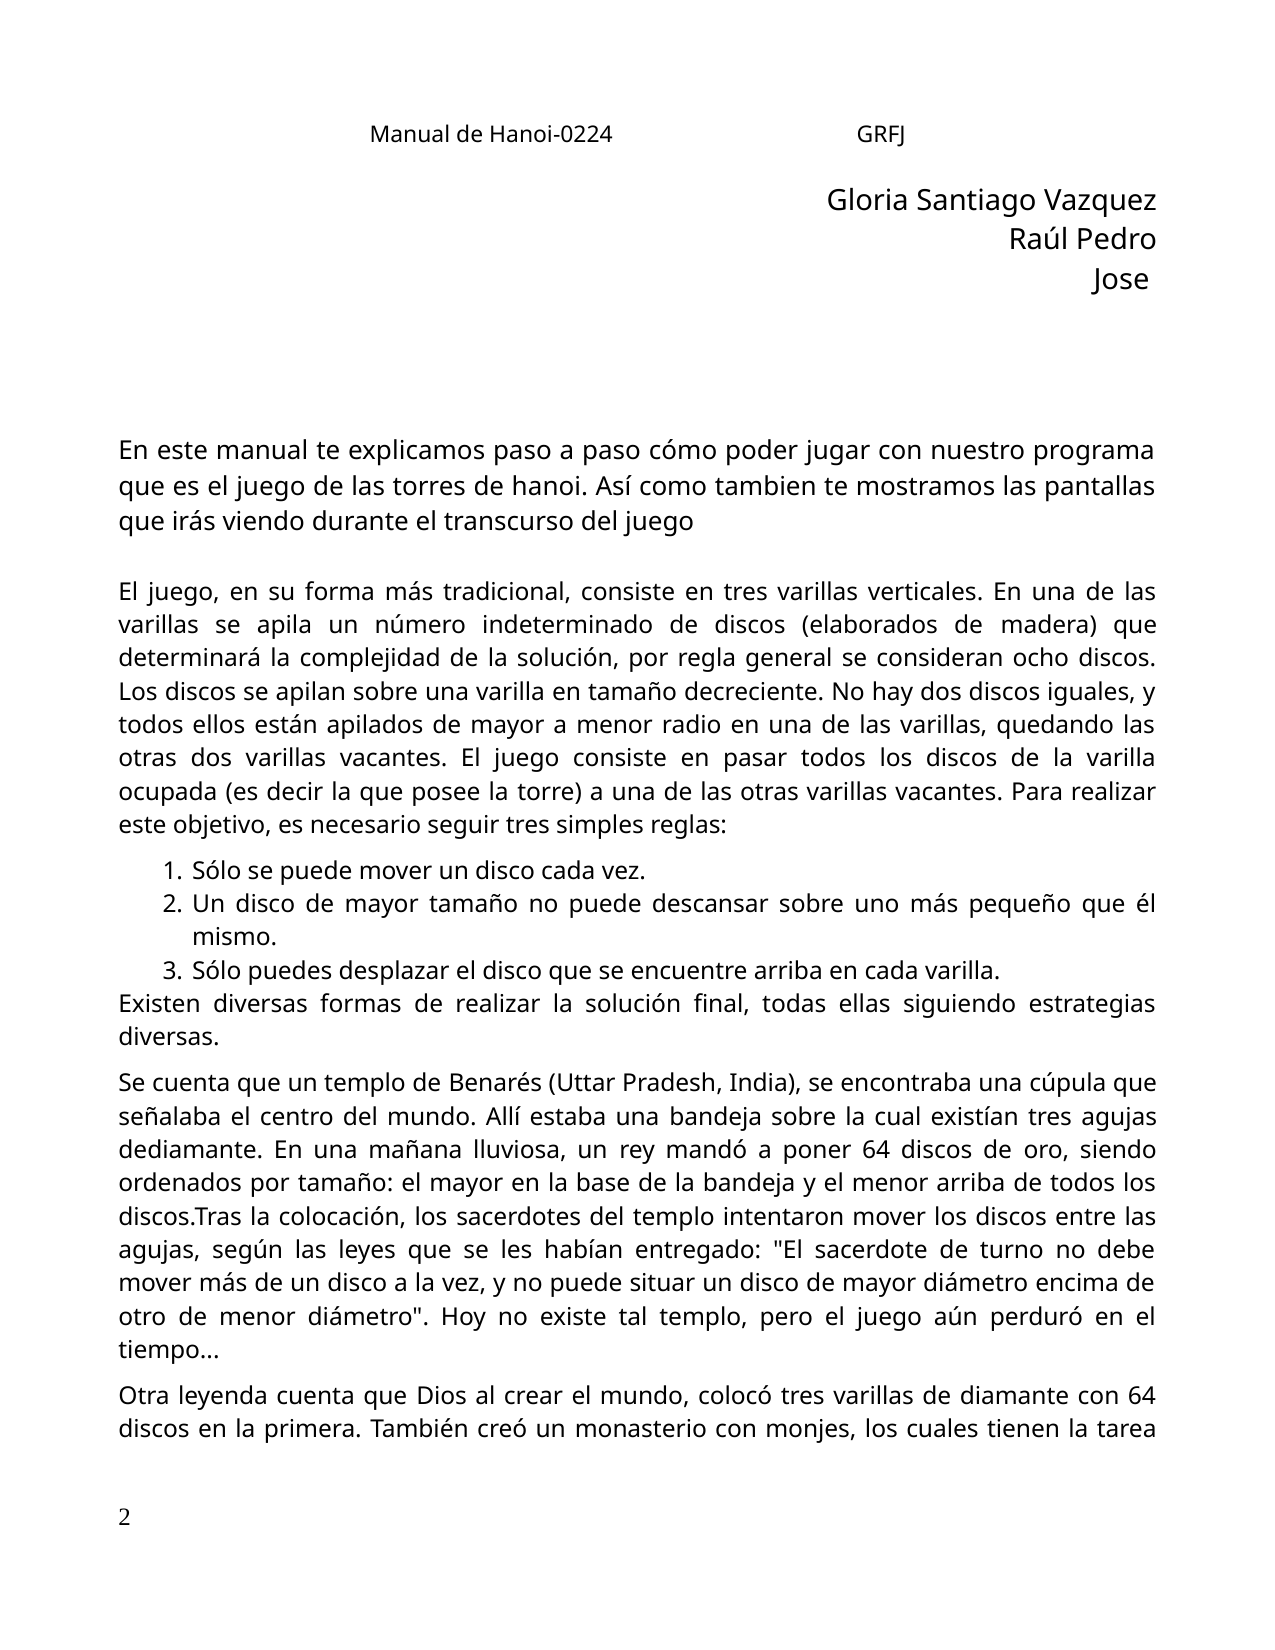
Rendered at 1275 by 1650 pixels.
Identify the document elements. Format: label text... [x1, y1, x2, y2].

list Sólo puedes desplazar el disco que se encuentre arriba en cada varilla. [162, 953, 1157, 986]
text Raúl Pedro [118, 218, 1157, 258]
text Existen diversas formas de realizar la solución final, todas ellas siguiendo estrategias diversas. [118, 986, 1157, 1053]
text Jose [118, 258, 1157, 298]
text Gloria Santiago Vazquez [118, 179, 1157, 218]
text Se cuenta que un templo de Benarés (Uttar Pradesh, India), se encontraba una cúpula que señalaba el centro del mundo. Allí estaba una bandeja sobre la cual existían tres agujas dediamante. En una mañana lluviosa, un rey mandó a poner 64 discos de oro, siendo ordenados por tamaño: el mayor en la base de la bandeja y el menor arriba de todos los discos.Tras la colocación, los sacerdotes del templo intentaron mover los discos entre las agujas, según las leyes que se les habían entregado: "El sacerdote de turno no debe mover más de un disco a la vez, y no puede situar un disco de mayor diámetro encima de otro de menor diámetro". Hoy no existe tal templo, pero el juego aún perduró en el tiempo... [118, 1066, 1157, 1366]
list Un disco de mayor tamaño no puede descansar sobre uno más pequeño que él mismo. [162, 886, 1157, 953]
text En este manual te explicamos paso a paso cómo poder jugar con nuestro programa que es el juego de las torres de hanoi. Así como tambien te mostramos las pantallas que irás viendo durante el transcurso del juego [118, 432, 1157, 538]
text El juego, en su forma más tradicional, consiste en tres varillas verticales. En una de las varillas se apila un número indeterminado de discos (elaborados de madera) que determinará la complejidad de la solución, por regla general se consideran ocho discos. Los discos se apilan sobre una varilla en tamaño decreciente. No hay dos discos iguales, y todos ellos están apilados de mayor a menor radio en una de las varillas, quedando las otras dos varillas vacantes. El juego consiste en pasar todos los discos de la varilla ocupada (es decir la que posee la torre) a una de las otras varillas vacantes. Para realizar este objetivo, es necesario seguir tres simples reglas: [118, 574, 1157, 841]
text Otra leyenda cuenta que Dios al crear el mundo, colocó tres varillas de diamante con 64 discos en la primera. También creó un monasterio con monjes, los cuales tienen la tarea [118, 1378, 1157, 1445]
list Sólo se puede mover un disco cada vez. [162, 853, 1157, 886]
